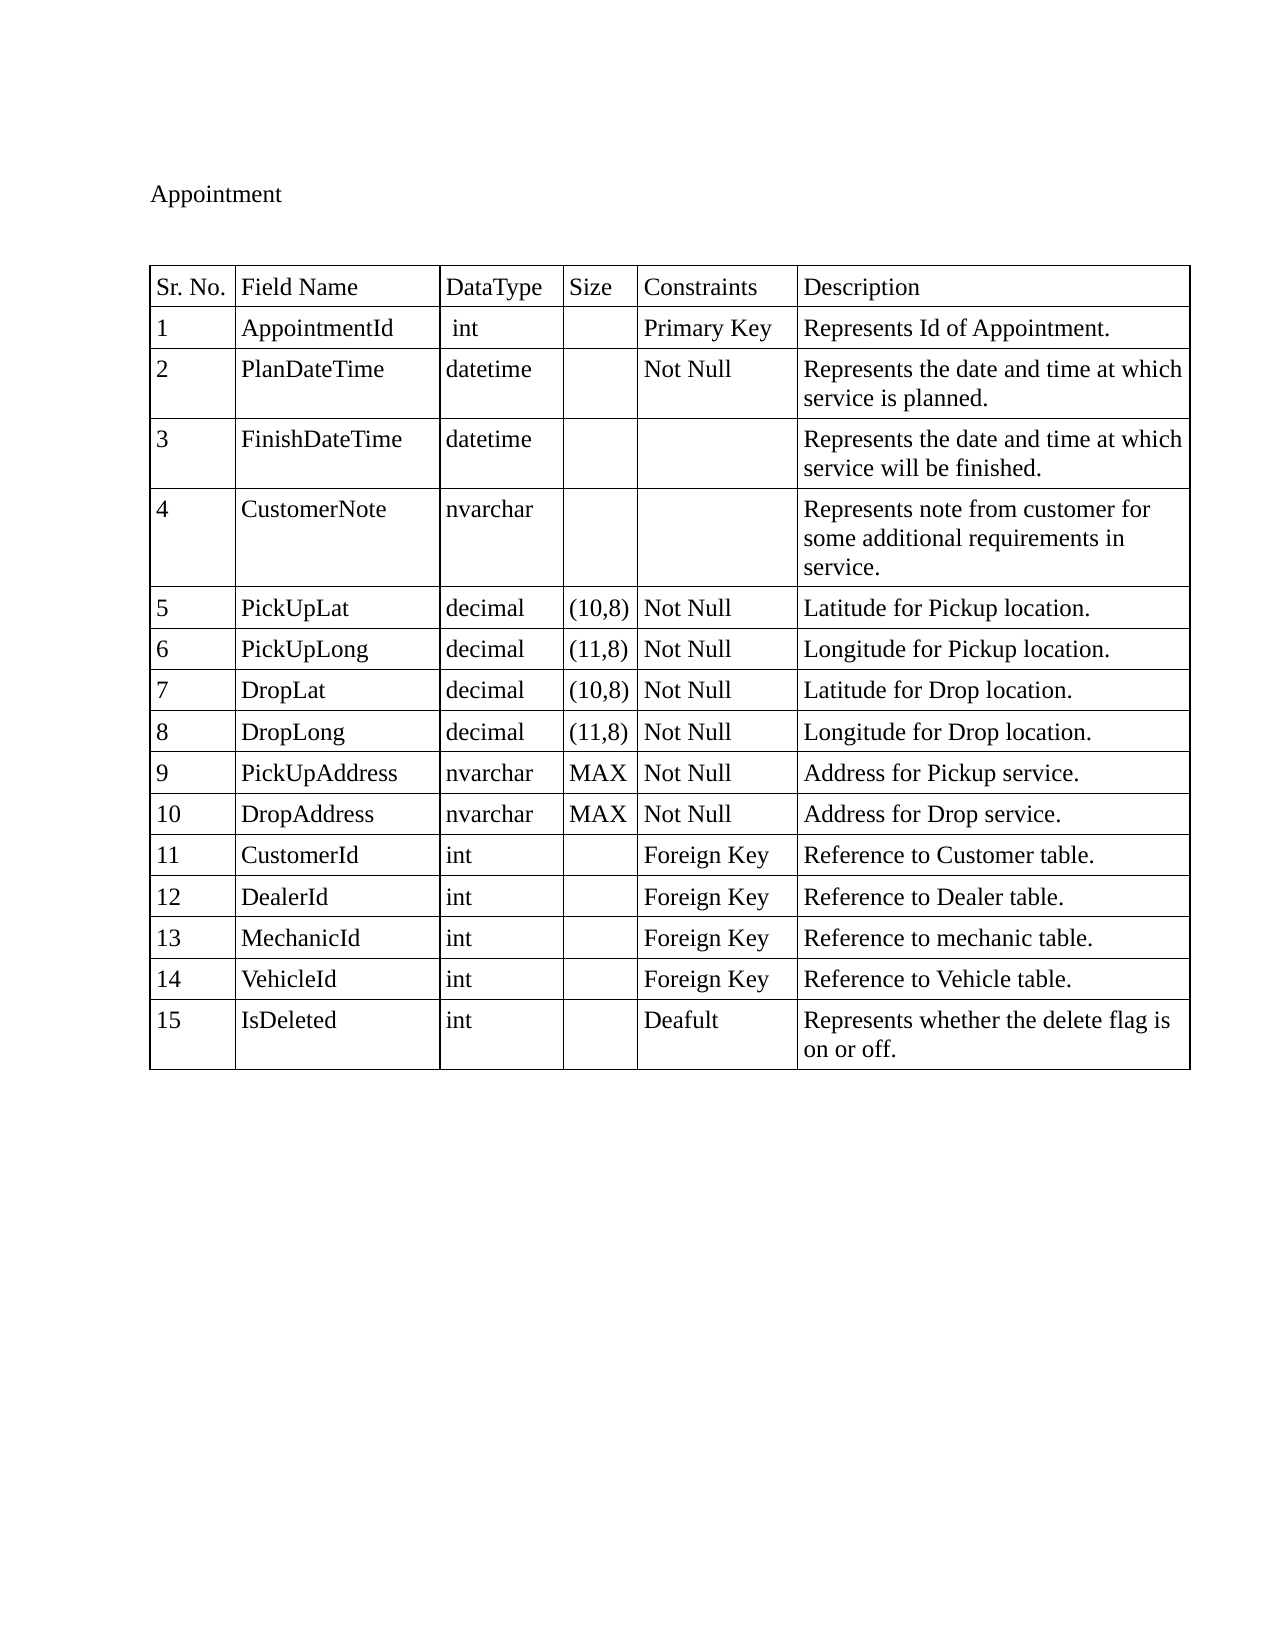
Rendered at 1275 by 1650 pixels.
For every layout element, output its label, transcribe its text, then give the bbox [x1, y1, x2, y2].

table_cell 15 [151, 1000, 235, 1069]
table_cell 4 [151, 489, 235, 586]
table_cell 8 [151, 711, 235, 751]
table_cell 3 [151, 419, 235, 487]
table_cell 5 [151, 587, 235, 627]
table_cell Not Null [638, 349, 797, 417]
table_cell [564, 419, 637, 487]
table_cell Reference to Customer table. [798, 835, 1189, 875]
table_cell int [441, 835, 563, 875]
table_cell AppointmentId [236, 307, 439, 347]
table_cell 1 [151, 307, 235, 347]
table_cell Reference to mechanic table. [798, 917, 1189, 957]
table_cell Reference to Vehicle table. [798, 959, 1189, 999]
table_cell Not Null [638, 587, 797, 627]
table_cell Deafult [638, 1000, 797, 1069]
text Appointment [150, 179, 1125, 207]
table_cell nvarchar [441, 794, 563, 834]
table_cell [564, 1000, 637, 1069]
table_cell Longitude for Drop location. [798, 711, 1189, 751]
table_cell Foreign Key [638, 876, 797, 916]
table_cell MAX [564, 752, 637, 792]
table_cell 12 [151, 876, 235, 916]
table_cell nvarchar [441, 752, 563, 792]
table_cell PlanDateTime [236, 349, 439, 417]
table_cell decimal [441, 711, 563, 751]
table_cell Not Null [638, 670, 797, 710]
table_cell (10,8) [564, 670, 637, 710]
table_cell 10 [151, 794, 235, 834]
table_cell Foreign Key [638, 835, 797, 875]
table_cell decimal [441, 587, 563, 627]
table_cell Represents the date and time at which service will be finished. [798, 419, 1189, 487]
table_cell 9 [151, 752, 235, 792]
table_cell Reference to Dealer table. [798, 876, 1189, 916]
table_cell DropAddress [236, 794, 439, 834]
table_cell Address for Pickup service. [798, 752, 1189, 792]
table_header Size [564, 266, 637, 306]
table_cell PickUpAddress [236, 752, 439, 792]
table_cell int [441, 307, 563, 347]
table_cell 6 [151, 629, 235, 669]
table_header Constraints [638, 266, 797, 306]
table_header DataType [441, 266, 563, 306]
table_cell 7 [151, 670, 235, 710]
table_cell Not Null [638, 794, 797, 834]
table_cell [638, 489, 797, 586]
table_cell int [441, 917, 563, 957]
table_cell Represents whether the delete flag is on or off. [798, 1000, 1189, 1069]
table_cell [564, 349, 637, 417]
table_cell CustomerId [236, 835, 439, 875]
table_cell Latitude for Drop location. [798, 670, 1189, 710]
table_cell [564, 489, 637, 586]
table_cell Primary Key [638, 307, 797, 347]
table_cell Not Null [638, 752, 797, 792]
table_header Description [798, 266, 1189, 306]
table_cell Latitude for Pickup location. [798, 587, 1189, 627]
table_cell datetime [441, 419, 563, 487]
table_cell Represents Id of Appointment. [798, 307, 1189, 347]
table_cell 14 [151, 959, 235, 999]
table_cell Foreign Key [638, 959, 797, 999]
table_cell FinishDateTime [236, 419, 439, 487]
table_cell [564, 835, 637, 875]
table_cell 2 [151, 349, 235, 417]
table_cell [564, 917, 637, 957]
table_cell PickUpLong [236, 629, 439, 669]
table_cell DropLong [236, 711, 439, 751]
table_cell datetime [441, 349, 563, 417]
table_cell [638, 419, 797, 487]
table_cell PickUpLat [236, 587, 439, 627]
table_cell 11 [151, 835, 235, 875]
table_cell int [441, 959, 563, 999]
table_cell MAX [564, 794, 637, 834]
table_cell MechanicId [236, 917, 439, 957]
table_cell (11,8) [564, 629, 637, 669]
table_cell int [441, 1000, 563, 1069]
table_cell DropLat [236, 670, 439, 710]
table_cell 13 [151, 917, 235, 957]
table_cell Represents the date and time at which service is planned. [798, 349, 1189, 417]
table_cell decimal [441, 629, 563, 669]
table_cell Foreign Key [638, 917, 797, 957]
table_cell int [441, 876, 563, 916]
table_cell VehicleId [236, 959, 439, 999]
table_cell CustomerNote [236, 489, 439, 586]
table_cell Longitude for Pickup location. [798, 629, 1189, 669]
table_cell IsDeleted [236, 1000, 439, 1069]
table_cell Address for Drop service. [798, 794, 1189, 834]
table_cell Not Null [638, 711, 797, 751]
table_cell DealerId [236, 876, 439, 916]
table_cell Represents note from customer for some additional requirements in service. [798, 489, 1189, 586]
table_cell (10,8) [564, 587, 637, 627]
table_header Field Name [236, 266, 439, 306]
table_cell decimal [441, 670, 563, 710]
table_cell Not Null [638, 629, 797, 669]
table_cell [564, 307, 637, 347]
table_cell nvarchar [441, 489, 563, 586]
table_cell [564, 876, 637, 916]
table_cell [564, 959, 637, 999]
table_header Sr. No. [151, 266, 235, 306]
table_cell (11,8) [564, 711, 637, 751]
